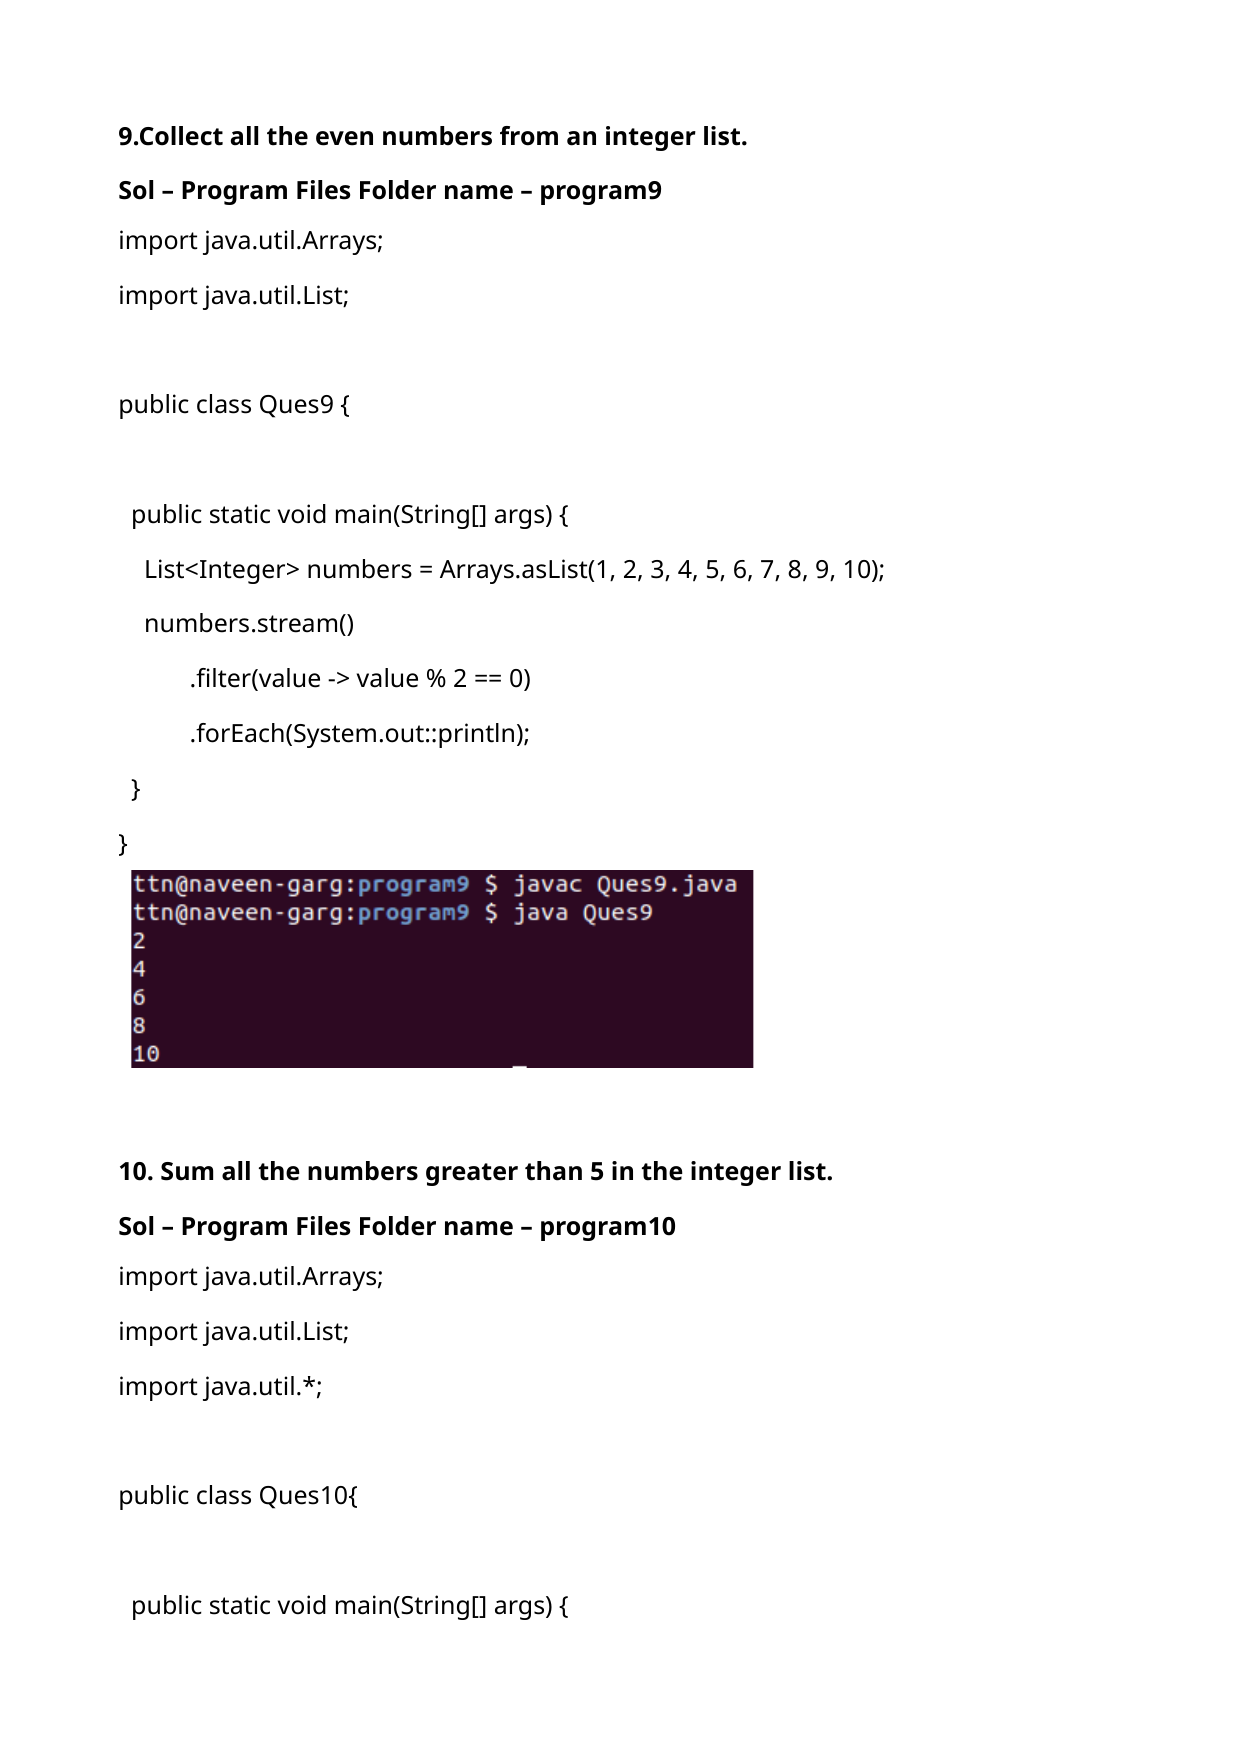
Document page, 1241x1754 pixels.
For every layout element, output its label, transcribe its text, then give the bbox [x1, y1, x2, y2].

text } [118, 771, 1122, 804]
text 10. Sum all the numbers greater than 5 in the integer list. [118, 1154, 1122, 1188]
text import java.util.*; [118, 1368, 1122, 1402]
text public class Ques9 { [118, 387, 1122, 421]
text public class Ques10{ [118, 1478, 1122, 1512]
text List<Integer> numbers = Arrays.asList(1, 2, 3, 4, 5, 6, 7, 8, 9, 10); [118, 551, 1122, 585]
text .filter(value -> value % 2 == 0) [118, 661, 1122, 695]
text public static void main(String[] args) { [118, 497, 1122, 531]
text public static void main(String[] args) { [118, 1587, 1122, 1621]
text import java.util.List; [118, 1313, 1122, 1347]
text 9.Collect all the even numbers from an integer list. [118, 118, 1122, 152]
text numbers.stream() [118, 606, 1122, 640]
text import java.util.Arrays; [118, 223, 1122, 257]
picture [131, 870, 754, 1068]
text .forEach(System.out::println); [118, 716, 1122, 750]
text Sol – Program Files Folder name – program10 [118, 1209, 1122, 1243]
text import java.util.Arrays; [118, 1258, 1122, 1293]
text Sol – Program Files Folder name – program9 [118, 173, 1122, 207]
text } [118, 825, 1122, 859]
text import java.util.List; [118, 277, 1122, 311]
